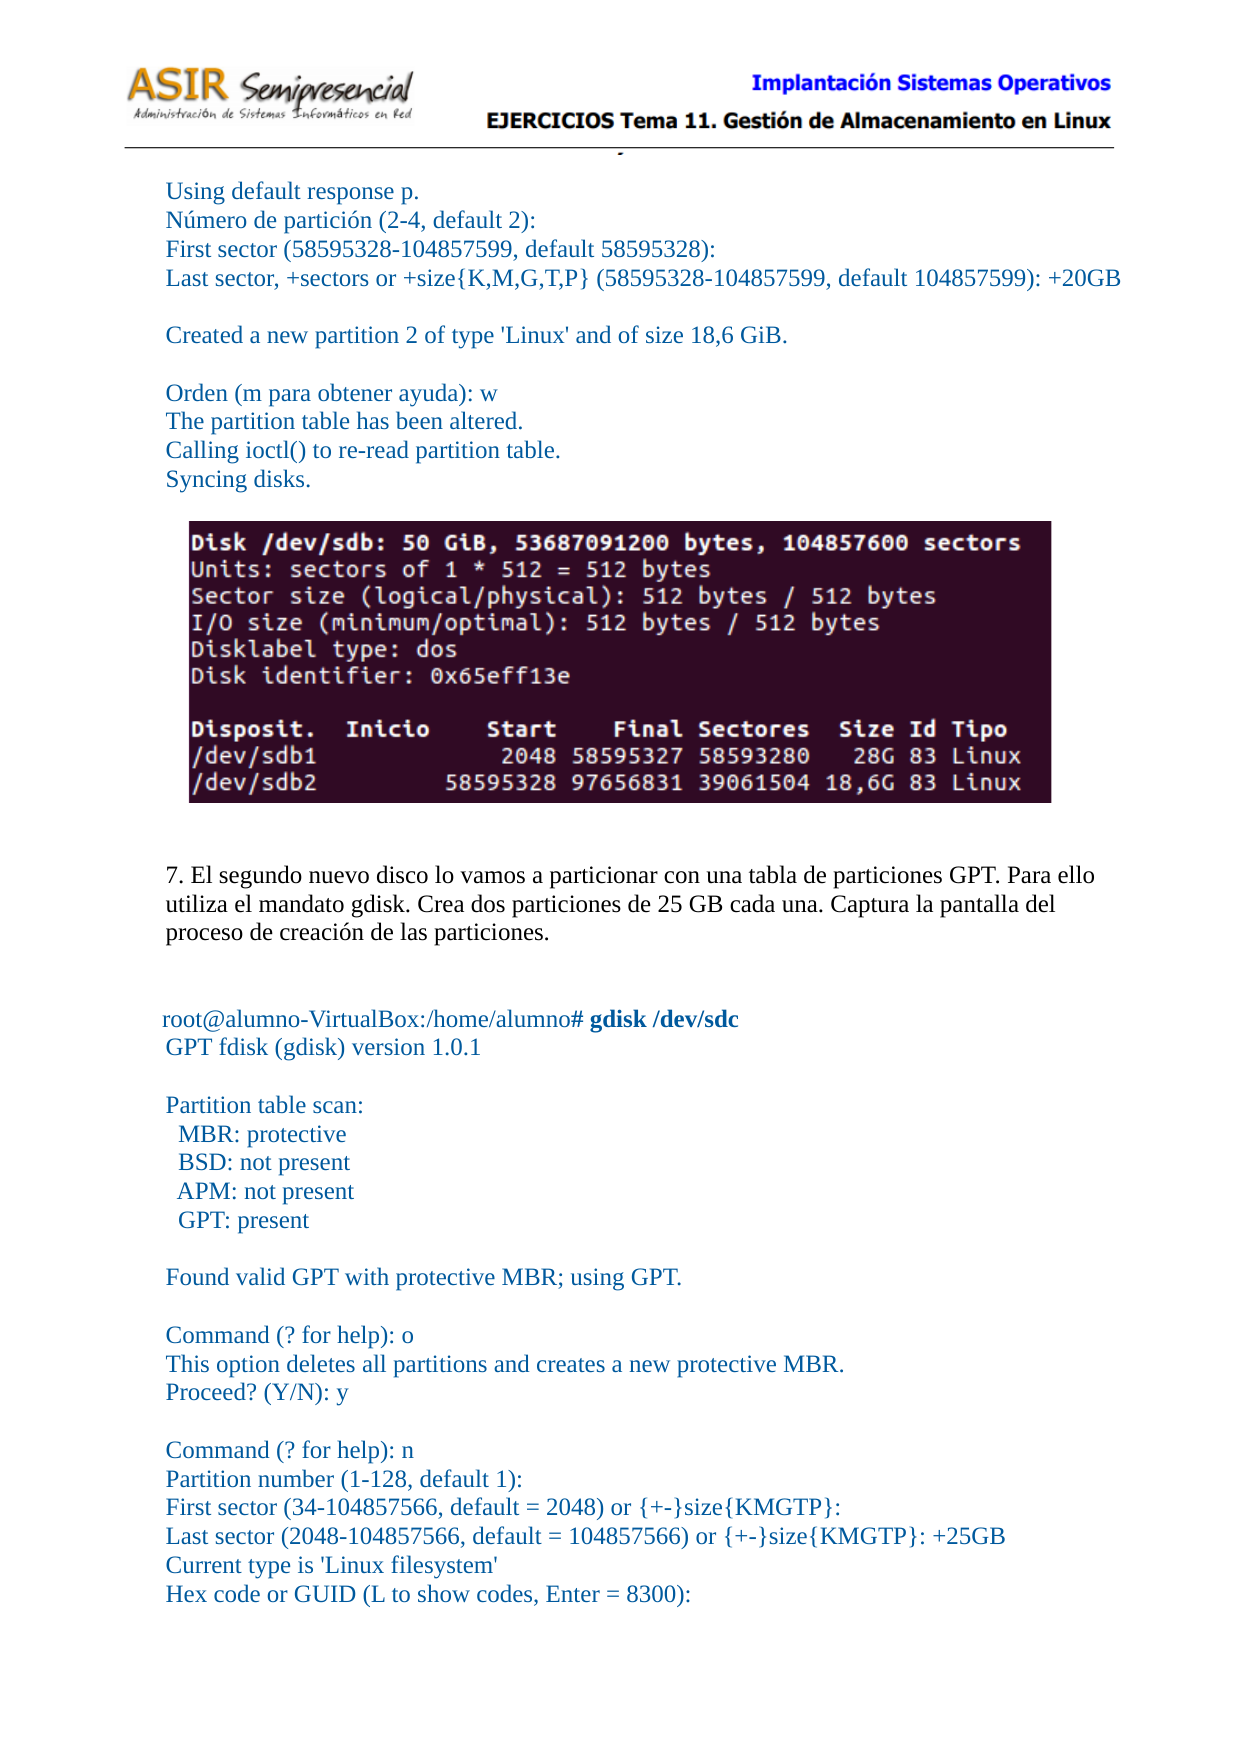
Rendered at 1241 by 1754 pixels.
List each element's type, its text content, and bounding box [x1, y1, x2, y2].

text Partition table scan: [165, 1090, 1122, 1119]
text Using default response p. [165, 176, 1122, 205]
text GPT: present [165, 1205, 1122, 1234]
text Syncing disks. [165, 464, 1122, 493]
text The partition table has been altered. [165, 406, 1122, 435]
text root@alumno-VirtualBox:/home/alumno# gdisk /dev/sdc [118, 1004, 1122, 1032]
text Created a new partition 2 of type 'Linux' and of size 18,6 GiB. [165, 320, 1122, 349]
text MBR: protective [165, 1119, 1122, 1147]
text First sector (58595328-104857599, default 58595328): [165, 234, 1122, 263]
text BSD: not present [165, 1147, 1122, 1176]
text Partition number (1-128, default 1): [165, 1464, 1122, 1492]
text Command (? for help): o [165, 1320, 1122, 1349]
picture [188, 521, 1052, 803]
text GPT fdisk (gdisk) version 1.0.1 [165, 1032, 1122, 1061]
text Command (? for help): n [165, 1435, 1122, 1464]
text This option deletes all partitions and creates a new protective MBR. [165, 1349, 1122, 1377]
text Proceed? (Y/N): y [165, 1377, 1122, 1406]
text Found valid GPT with protective MBR; using GPT. [165, 1262, 1122, 1291]
text 7. El segundo nuevo disco lo vamos a particionar con una tabla de particiones GPT. Para ello utiliza el mandato gdisk. Crea dos particiones de 25 GB cada una. Captura la pantalla del proceso de creación de las particiones. [165, 860, 1122, 946]
text Orden (m para obtener ayuda): w [165, 378, 1122, 406]
text Current type is 'Linux filesystem' [165, 1550, 1122, 1579]
text Last sector (2048-104857566, default = 104857566) or {+-}size{KMGTP}: +25GB [165, 1521, 1122, 1550]
picture [118, 50, 1123, 155]
text APM: not present [165, 1176, 1122, 1205]
text Número de partición (2-4, default 2): [165, 205, 1122, 234]
text Last sector, +sectors or +size{K,M,G,T,P} (58595328-104857599, default 104857599): +20GB [165, 263, 1122, 291]
text Hex code or GUID (L to show codes, Enter = 8300): [165, 1579, 1122, 1607]
text First sector (34-104857566, default = 2048) or {+-}size{KMGTP}: [165, 1492, 1122, 1521]
text Calling ioctl() to re-read partition table. [165, 435, 1122, 464]
